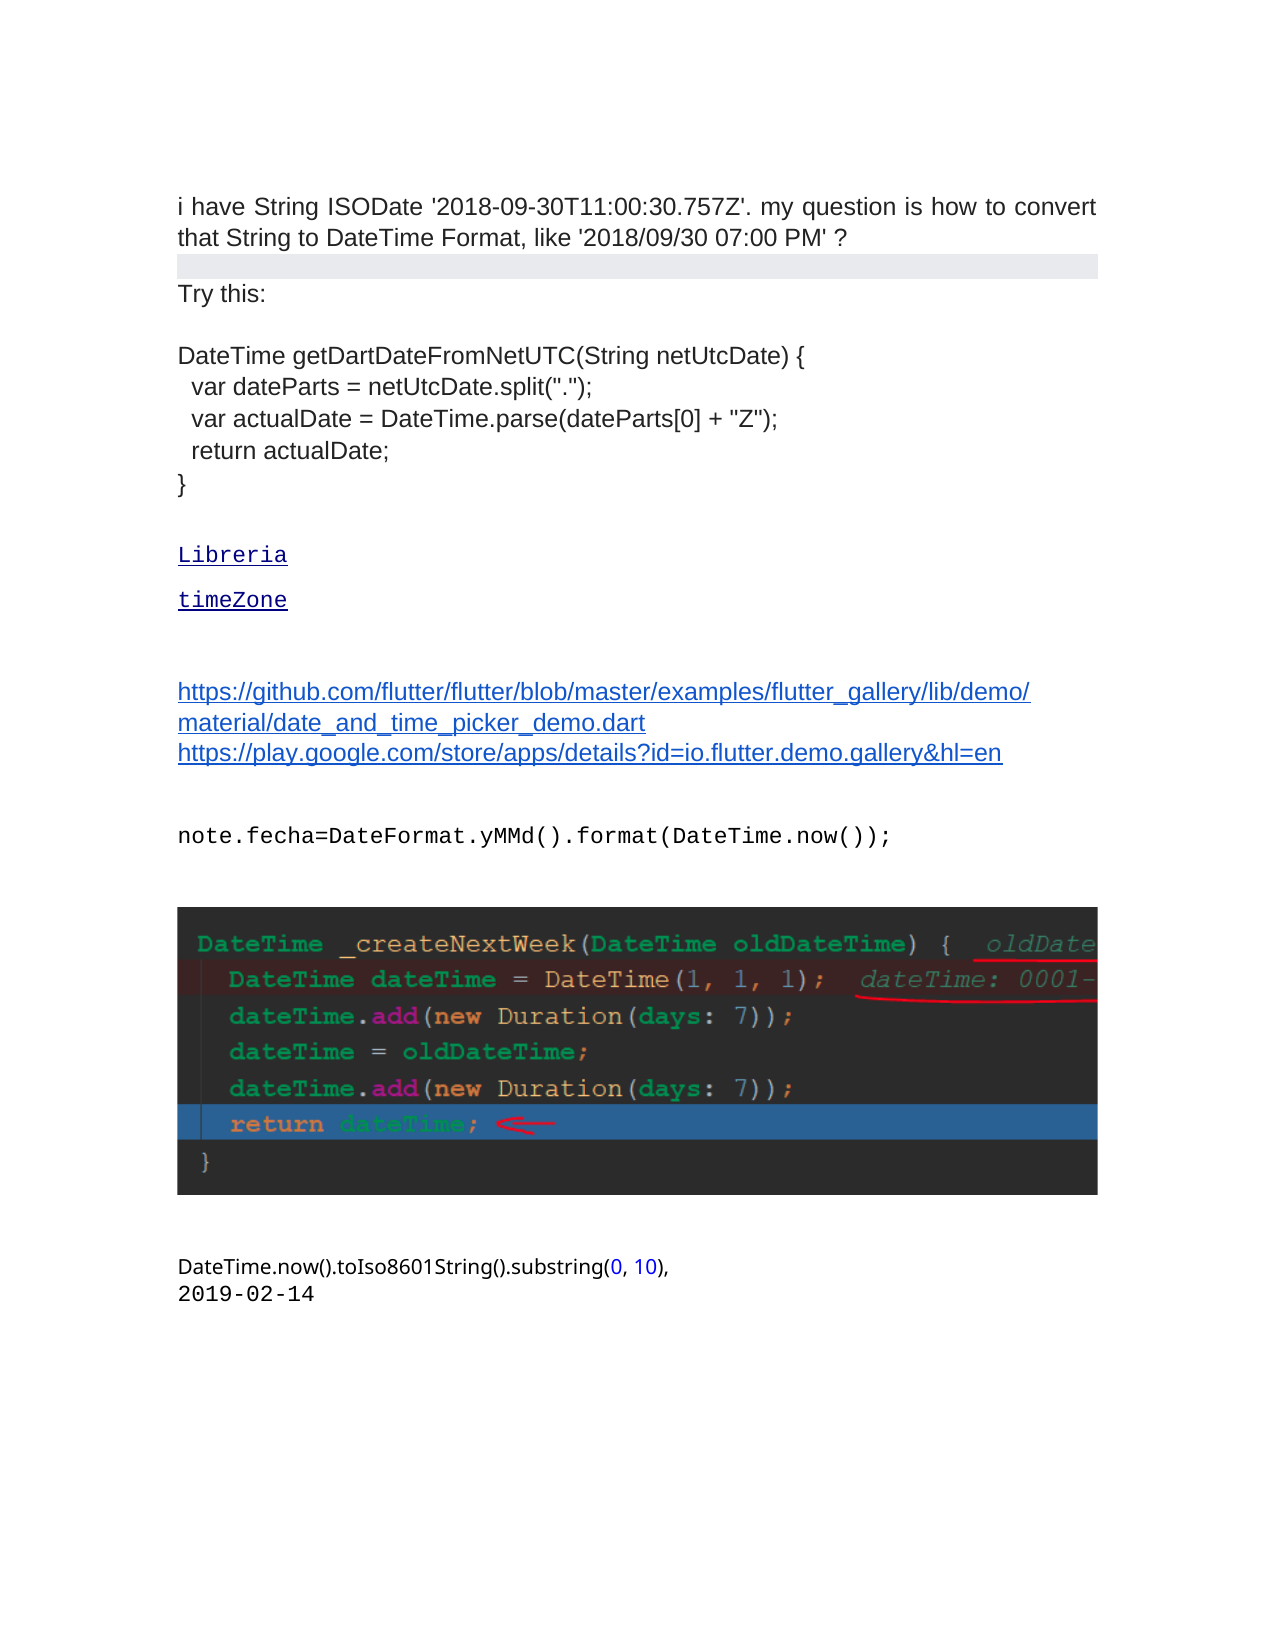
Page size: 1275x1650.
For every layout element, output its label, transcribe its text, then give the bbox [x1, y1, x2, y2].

text note.fecha=DateFormat.yMMd().format(DateTime.now()); [177, 824, 1098, 851]
text var dateParts = netUtcDate.split("."); [177, 372, 1098, 402]
text Libreria [177, 544, 1098, 570]
picture [177, 907, 1098, 1195]
text timeZone [177, 588, 1098, 614]
text Try this: [177, 279, 1098, 308]
text DateTime.now().toIso8601String().substring(0, 10), [177, 1252, 1098, 1280]
text https://play.google.com/store/apps/details?id=io.flutter.demo.gallery&hl=en [177, 738, 1098, 767]
text https://github.com/flutter/flutter/blob/master/examples/flutter_gallery/lib/demo/material/date_and_time_picker_demo.dart [177, 677, 1098, 736]
text 2019-02-14 [177, 1282, 1098, 1308]
text i have String ISODate '2018-09-30T11:00:30.757Z'. my question is how to convert that String to DateTime Format, like '2018/09/30 07:00 PM' ? [177, 192, 1098, 251]
text DateTime getDartDateFromNetUTC(String netUtcDate) { [177, 341, 1098, 369]
text } [177, 469, 1098, 497]
text return actualDate; [177, 436, 1098, 467]
text var actualDate = DateTime.parse(dateParts[0] + "Z"); [177, 404, 1098, 434]
